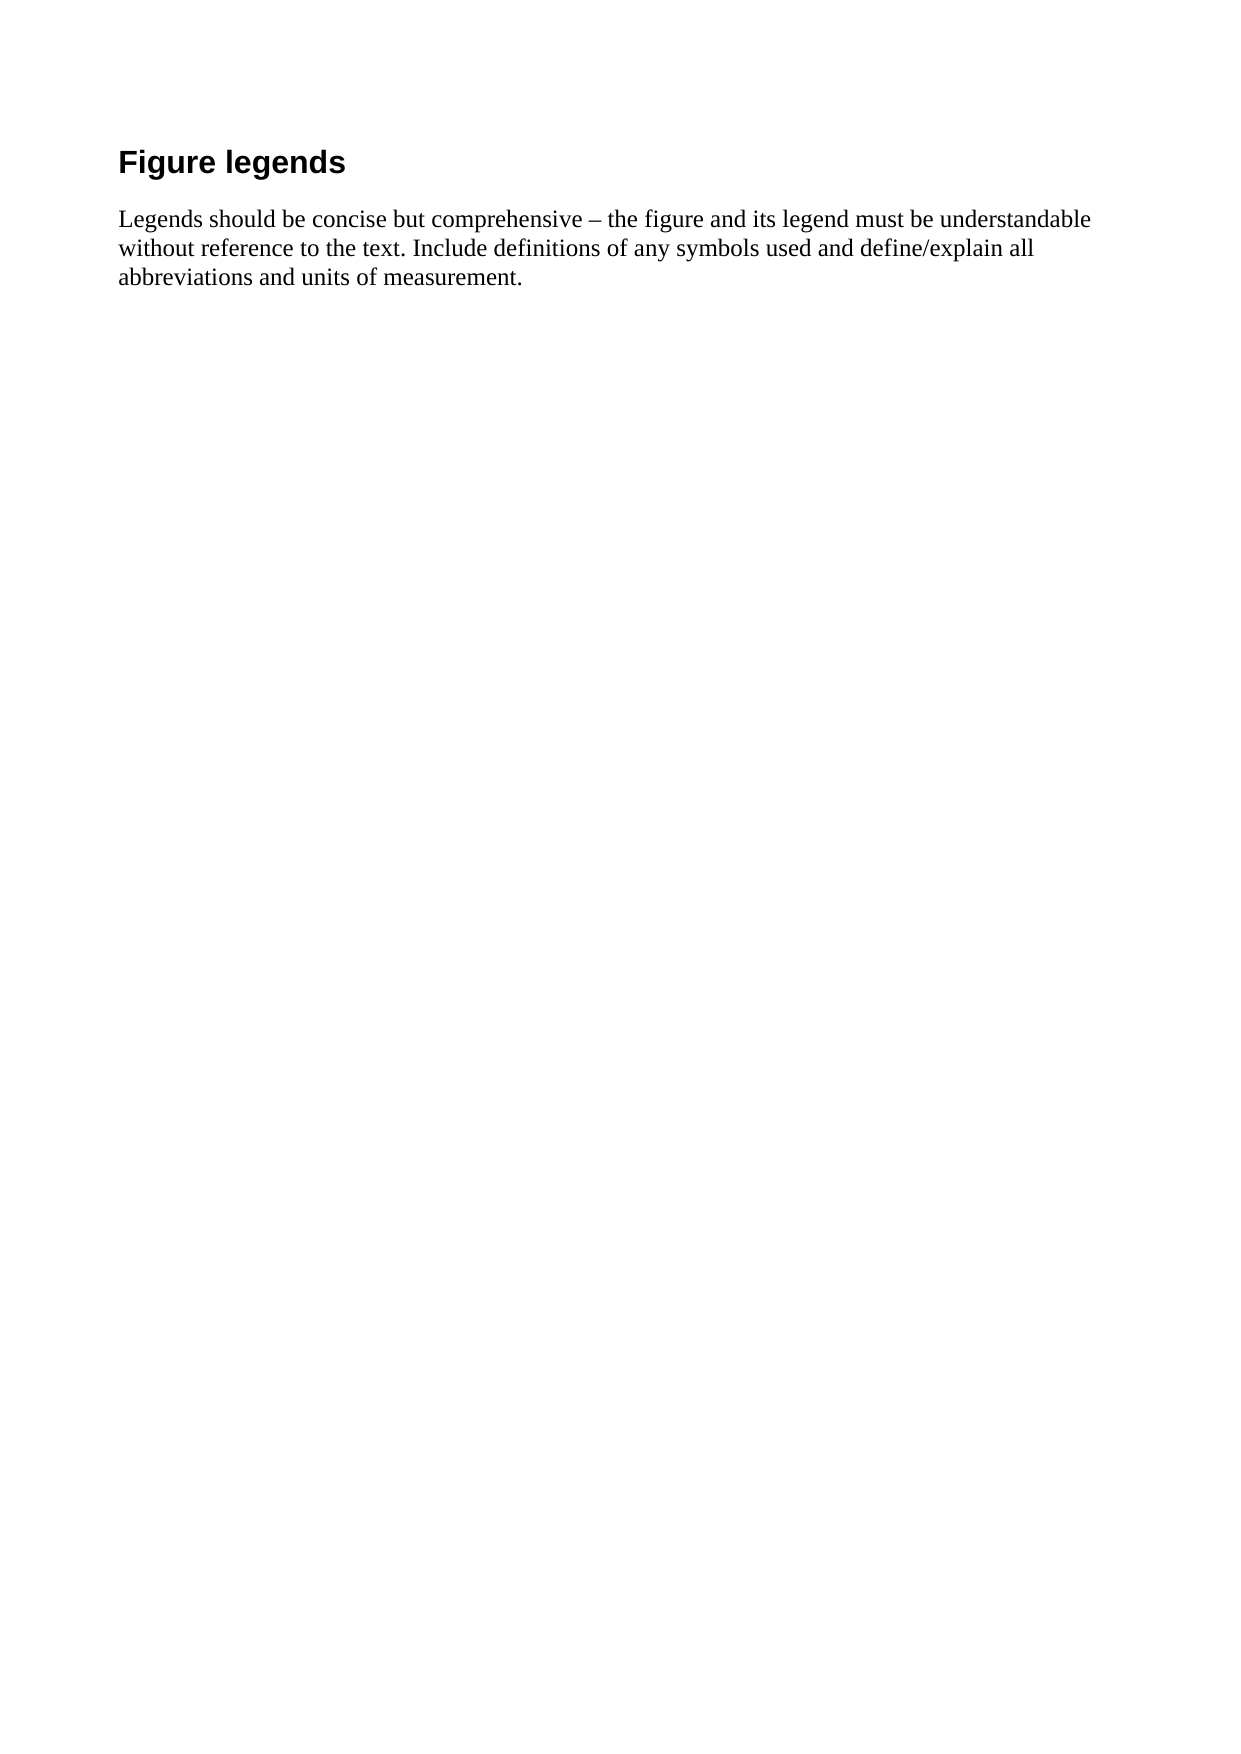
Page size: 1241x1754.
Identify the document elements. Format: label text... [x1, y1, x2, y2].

text Legends should be concise but comprehensive – the figure and its legend must be understandable without reference to the text. Include definitions of any symbols used and define/explain all abbreviations and units of measurement. [118, 204, 1122, 291]
subtitle Figure legends [118, 143, 1122, 180]
